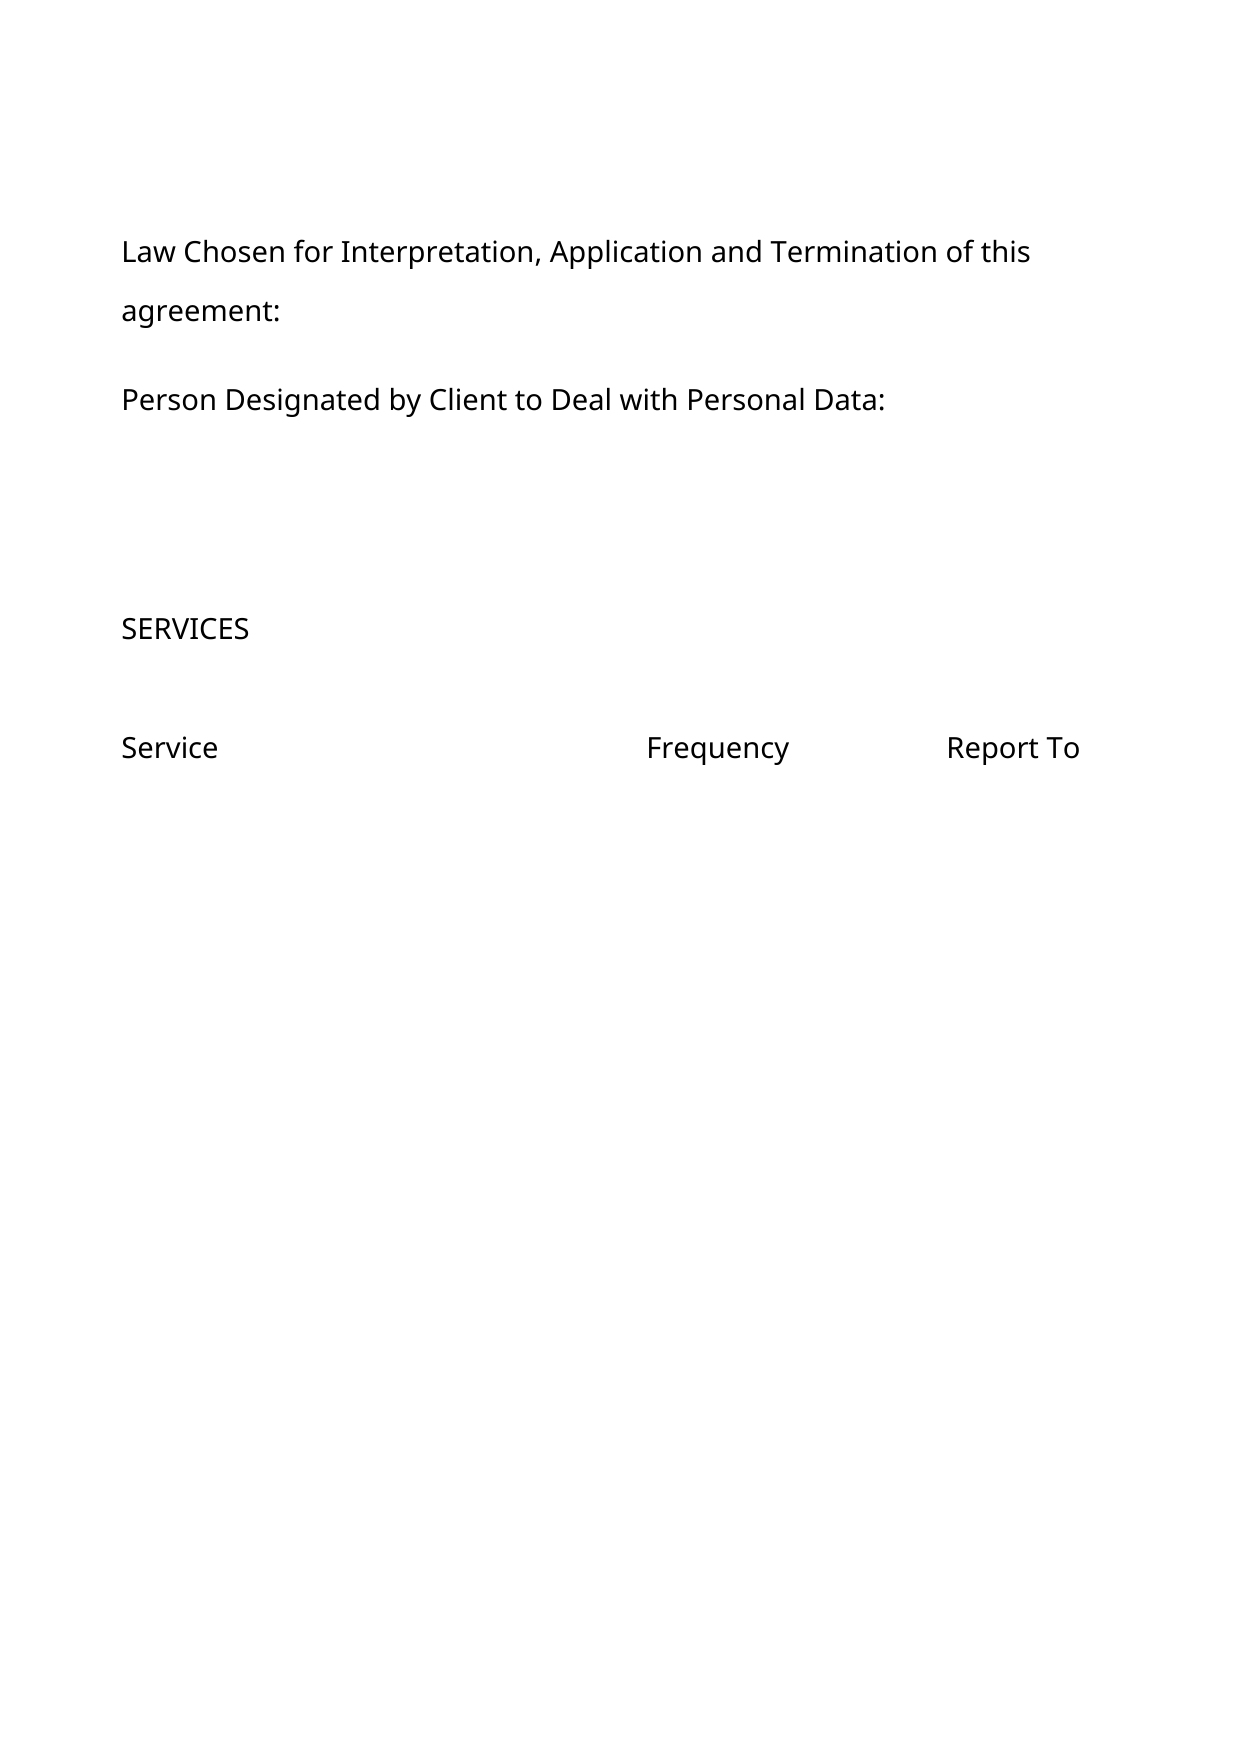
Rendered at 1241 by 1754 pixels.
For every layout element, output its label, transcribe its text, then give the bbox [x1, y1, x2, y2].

text Person Designated by Client to Deal with Personal Data: [121, 379, 1119, 418]
text Law Chosen for Interpretation, Application and Termination of this agreement: [121, 231, 1119, 330]
text SERVICES [121, 608, 1119, 648]
text Service Frequency Report To [121, 727, 1119, 767]
